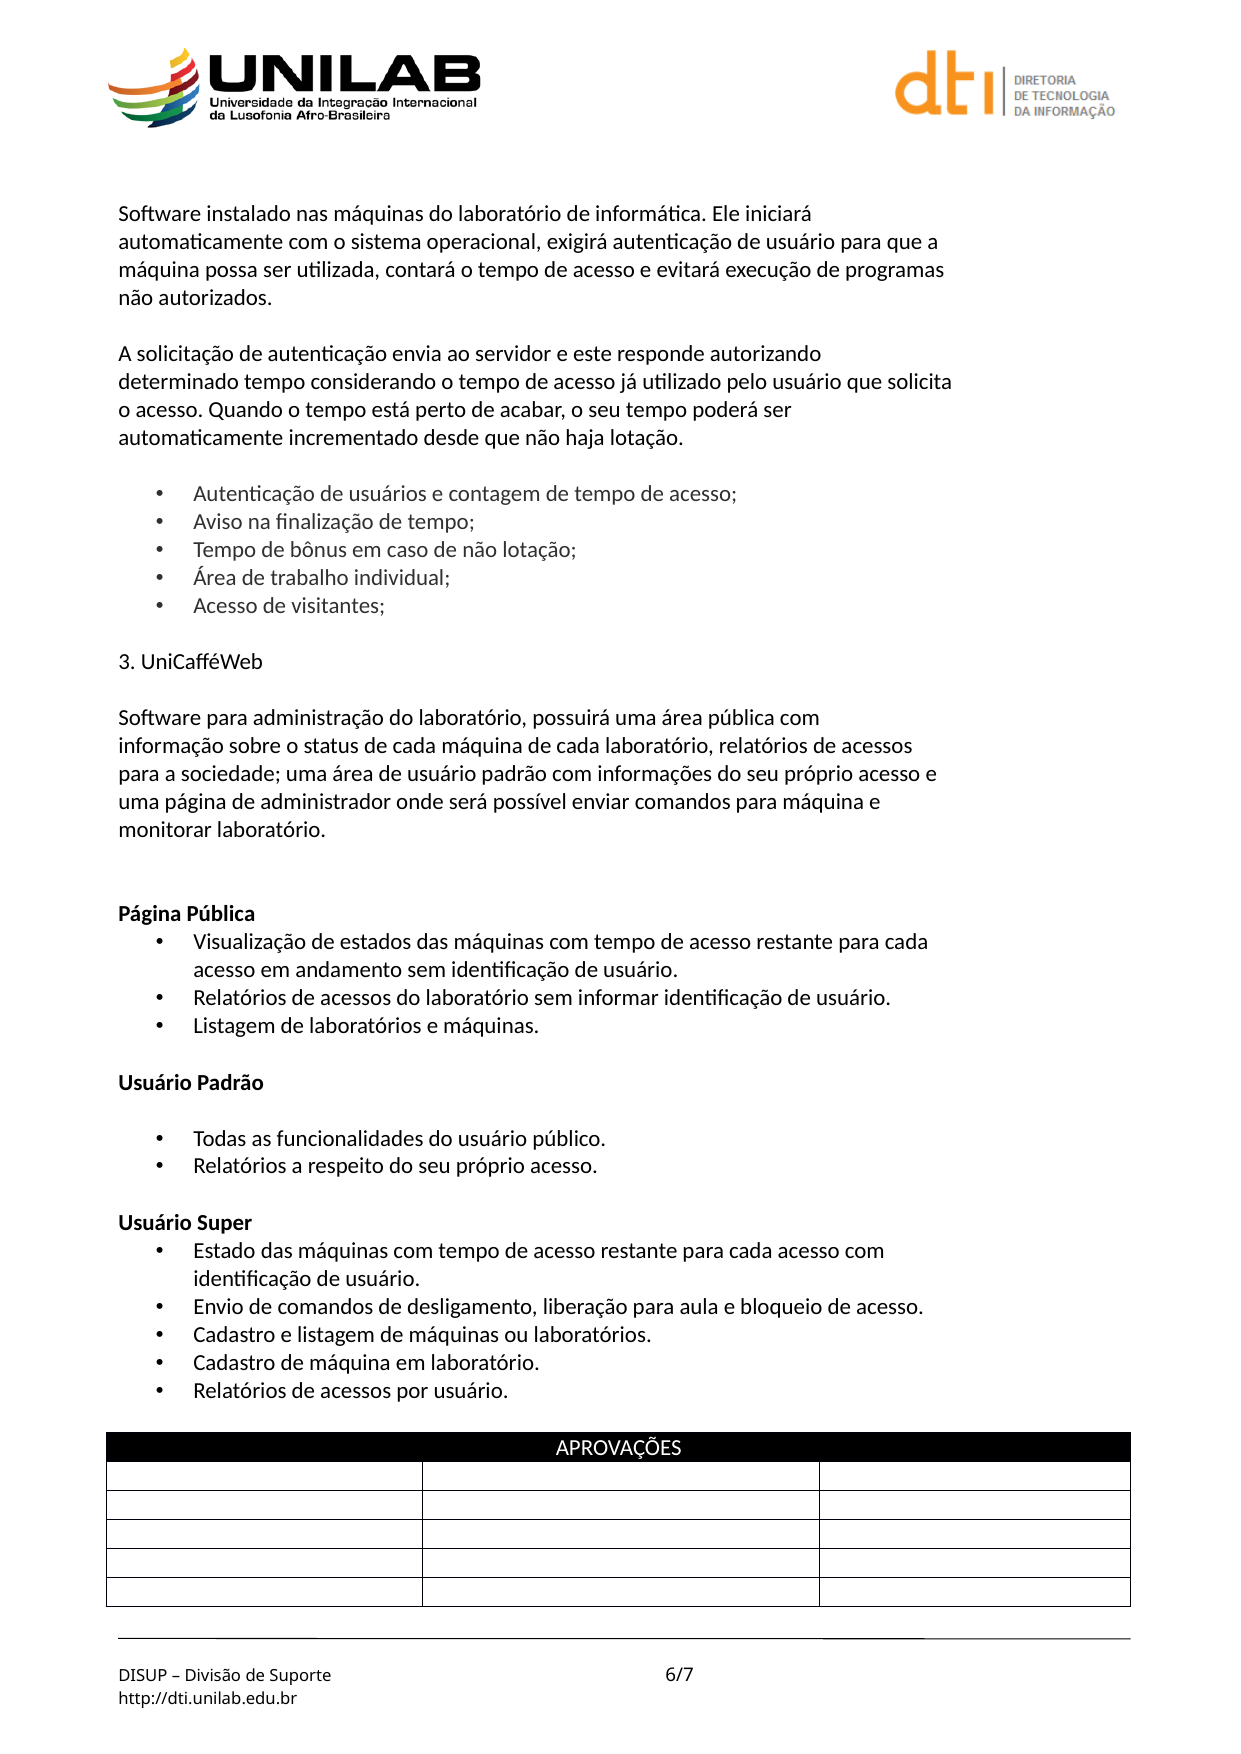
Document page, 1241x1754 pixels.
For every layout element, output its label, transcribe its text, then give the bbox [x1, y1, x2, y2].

table_cell [423, 1520, 819, 1548]
text Usuário Super [118, 1208, 1122, 1236]
table_cell [423, 1491, 819, 1519]
table_cell [107, 1462, 422, 1490]
list Estado das máquinas com tempo de acesso restante para cada acesso com identificação de usuário. [156, 1236, 1122, 1292]
list Tempo de bônus em caso de não lotação; [156, 535, 1122, 563]
list Área de trabalho individual; [156, 563, 1122, 591]
table_cell [820, 1549, 1130, 1577]
table_cell [820, 1578, 1130, 1606]
list Aviso na finalização de tempo; [156, 507, 1122, 535]
table_cell [820, 1462, 1130, 1490]
table_cell [423, 1578, 819, 1606]
list Listagem de laboratórios e máquinas. [156, 1012, 1122, 1068]
table_cell [107, 1578, 422, 1606]
picture [895, 39, 1123, 128]
list Cadastro e listagem de máquinas ou laboratórios. [156, 1320, 1122, 1348]
table_cell [107, 1491, 422, 1519]
text 3. UniCafféWeb [118, 647, 1122, 675]
list Autenticação de usuários e contagem de tempo de acesso; [156, 479, 1122, 507]
text Software instalado nas máquinas do laboratório de informática. Ele iniciará automaticamente com o sistema operacional, exigirá autenticação de usuário para que a máquina possa ser utilizada, contará o tempo de acesso e evitará execução de programas não autorizados. [118, 171, 1122, 311]
text Usuário Padrão [118, 1068, 1122, 1124]
list Cadastro de máquina em laboratório. [156, 1348, 1122, 1376]
table_cell [423, 1462, 819, 1490]
table_header APROVAÇÕES [107, 1433, 1130, 1461]
list Relatórios de acessos do laboratório sem informar identificação de usuário. [156, 983, 1122, 1012]
list Relatórios a respeito do seu próprio acesso. [156, 1152, 1122, 1208]
list Relatórios de acessos por usuário. [156, 1376, 1122, 1404]
table_cell [820, 1491, 1130, 1519]
text A solicitação de autenticação envia ao servidor e este responde autorizando determinado tempo considerando o tempo de acesso já utilizado pelo usuário que solicita o acesso. Quando o tempo está perto de acabar, o seu tempo poderá ser automaticamente incrementado desde que não haja lotação. [118, 311, 1122, 451]
table_cell [820, 1520, 1130, 1548]
list Todas as funcionalidades do usuário público. [156, 1124, 1122, 1152]
table_cell [107, 1520, 422, 1548]
list Acesso de visitantes; [156, 591, 1122, 619]
text Página Pública [118, 899, 1122, 927]
table_cell [107, 1549, 422, 1577]
list Visualização de estados das máquinas com tempo de acesso restante para cada acesso em andamento sem identificação de usuário. [156, 927, 1122, 983]
text Software para administração do laboratório, possuirá uma área pública com informação sobre o status de cada máquina de cada laboratório, relatórios de acessos para a sociedade; uma área de usuário padrão com informações do seu próprio acesso e uma página de administrador onde será possível enviar comandos para máquina e monitorar laboratório. [118, 675, 1122, 843]
list Envio de comandos de desligamento, liberação para aula e bloqueio de acesso. [156, 1292, 1122, 1320]
picture [104, 39, 485, 133]
table_cell [423, 1549, 819, 1577]
